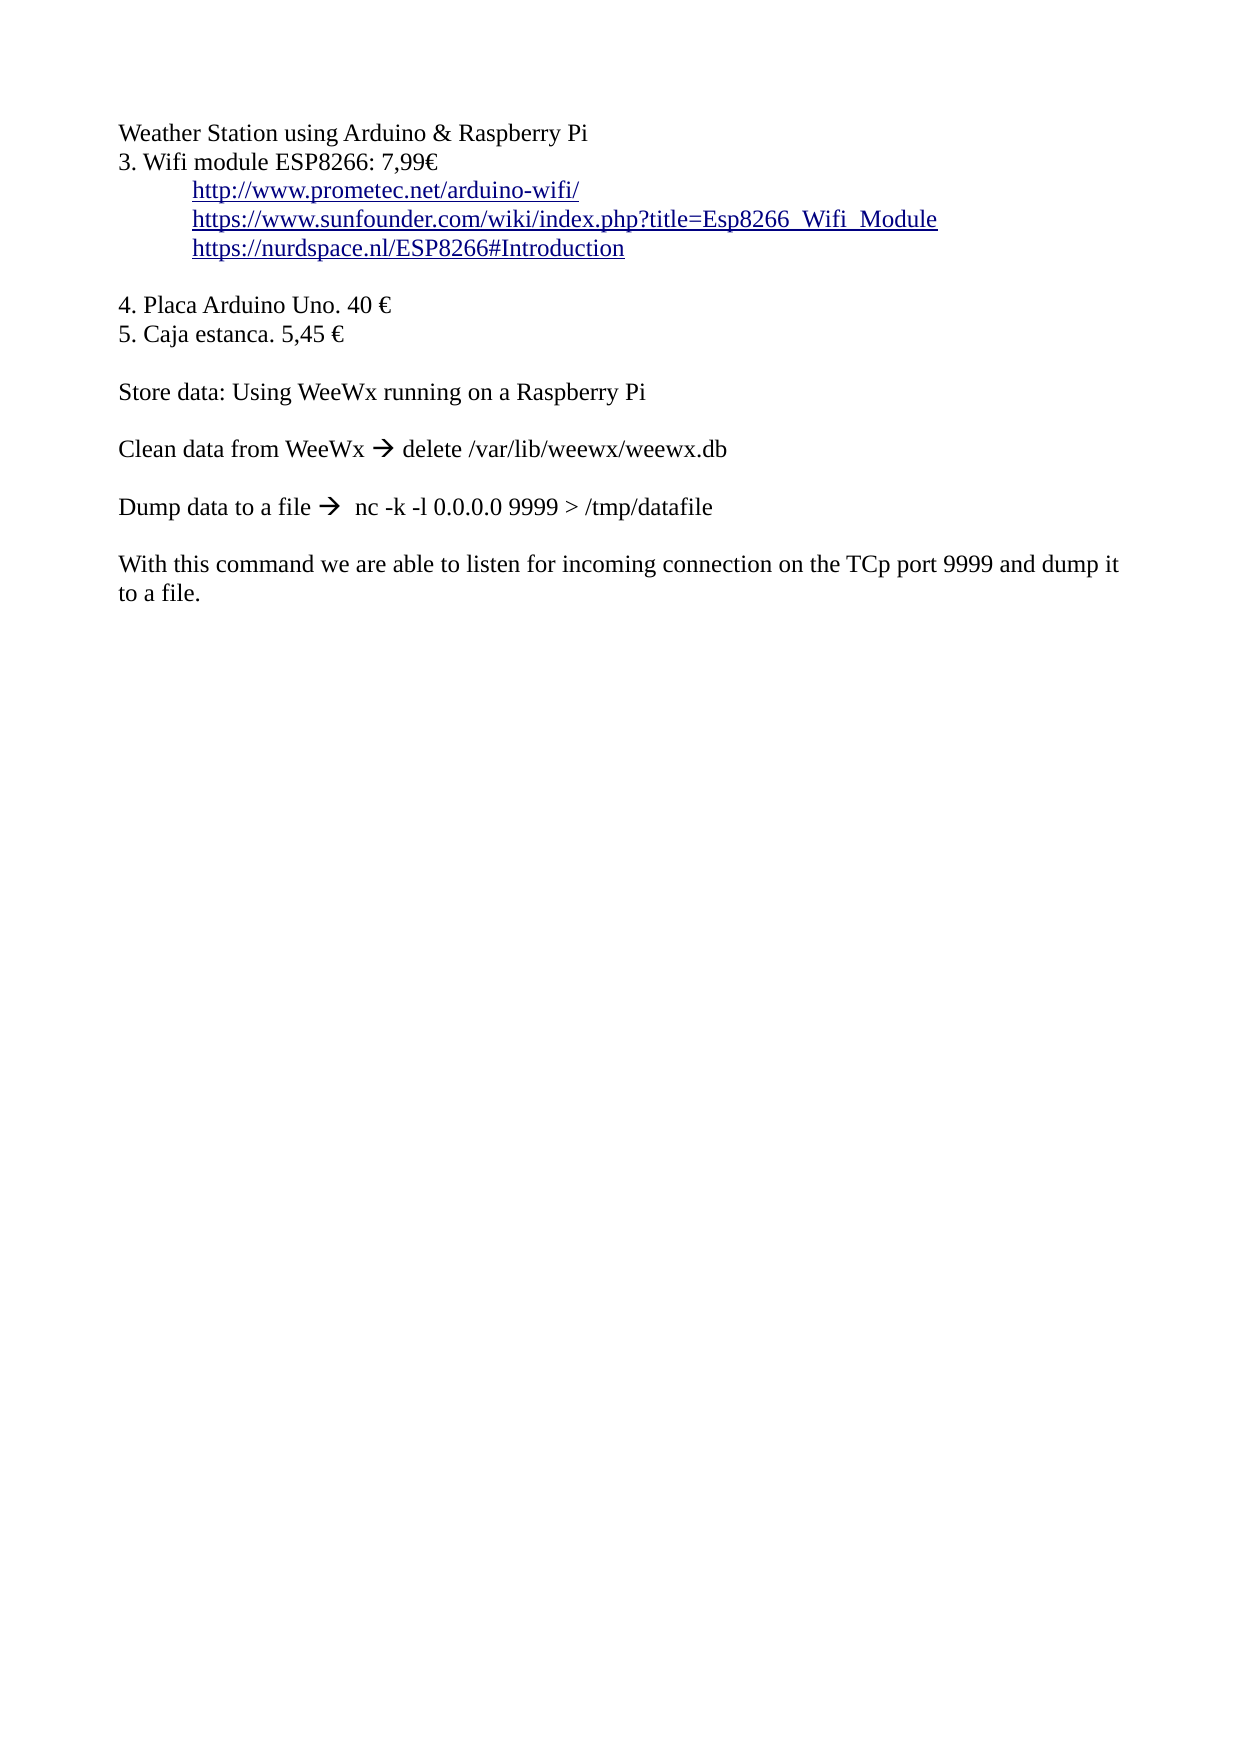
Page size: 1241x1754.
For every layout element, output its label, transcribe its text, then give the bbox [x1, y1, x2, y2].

text 5. Caja estanca. 5,45 € [118, 319, 1122, 348]
text https://nurdspace.nl/ESP8266#Introduction [118, 233, 1122, 262]
text Weather Station using Arduino & Raspberry Pi [118, 118, 1122, 147]
text 3. Wifi module ESP8266: 7,99€ [118, 147, 1122, 176]
text Clean data from WeeWx  delete /var/lib/weewx/weewx.db [118, 434, 1122, 463]
text With this command we are able to listen for incoming connection on the TCp port 9999 and dump it to a file. [118, 549, 1122, 607]
text Dump data to a file  nc -k -l 0.0.0.0 9999 > /tmp/datafile [118, 492, 1122, 521]
text http://www.prometec.net/arduino-wifi/ [118, 176, 1122, 204]
text Store data: Using WeeWx running on a Raspberry Pi [118, 377, 1122, 406]
text 4. Placa Arduino Uno. 40 € [118, 291, 1122, 319]
text https://www.sunfounder.com/wiki/index.php?title=Esp8266_Wifi_Module [118, 204, 1122, 233]
